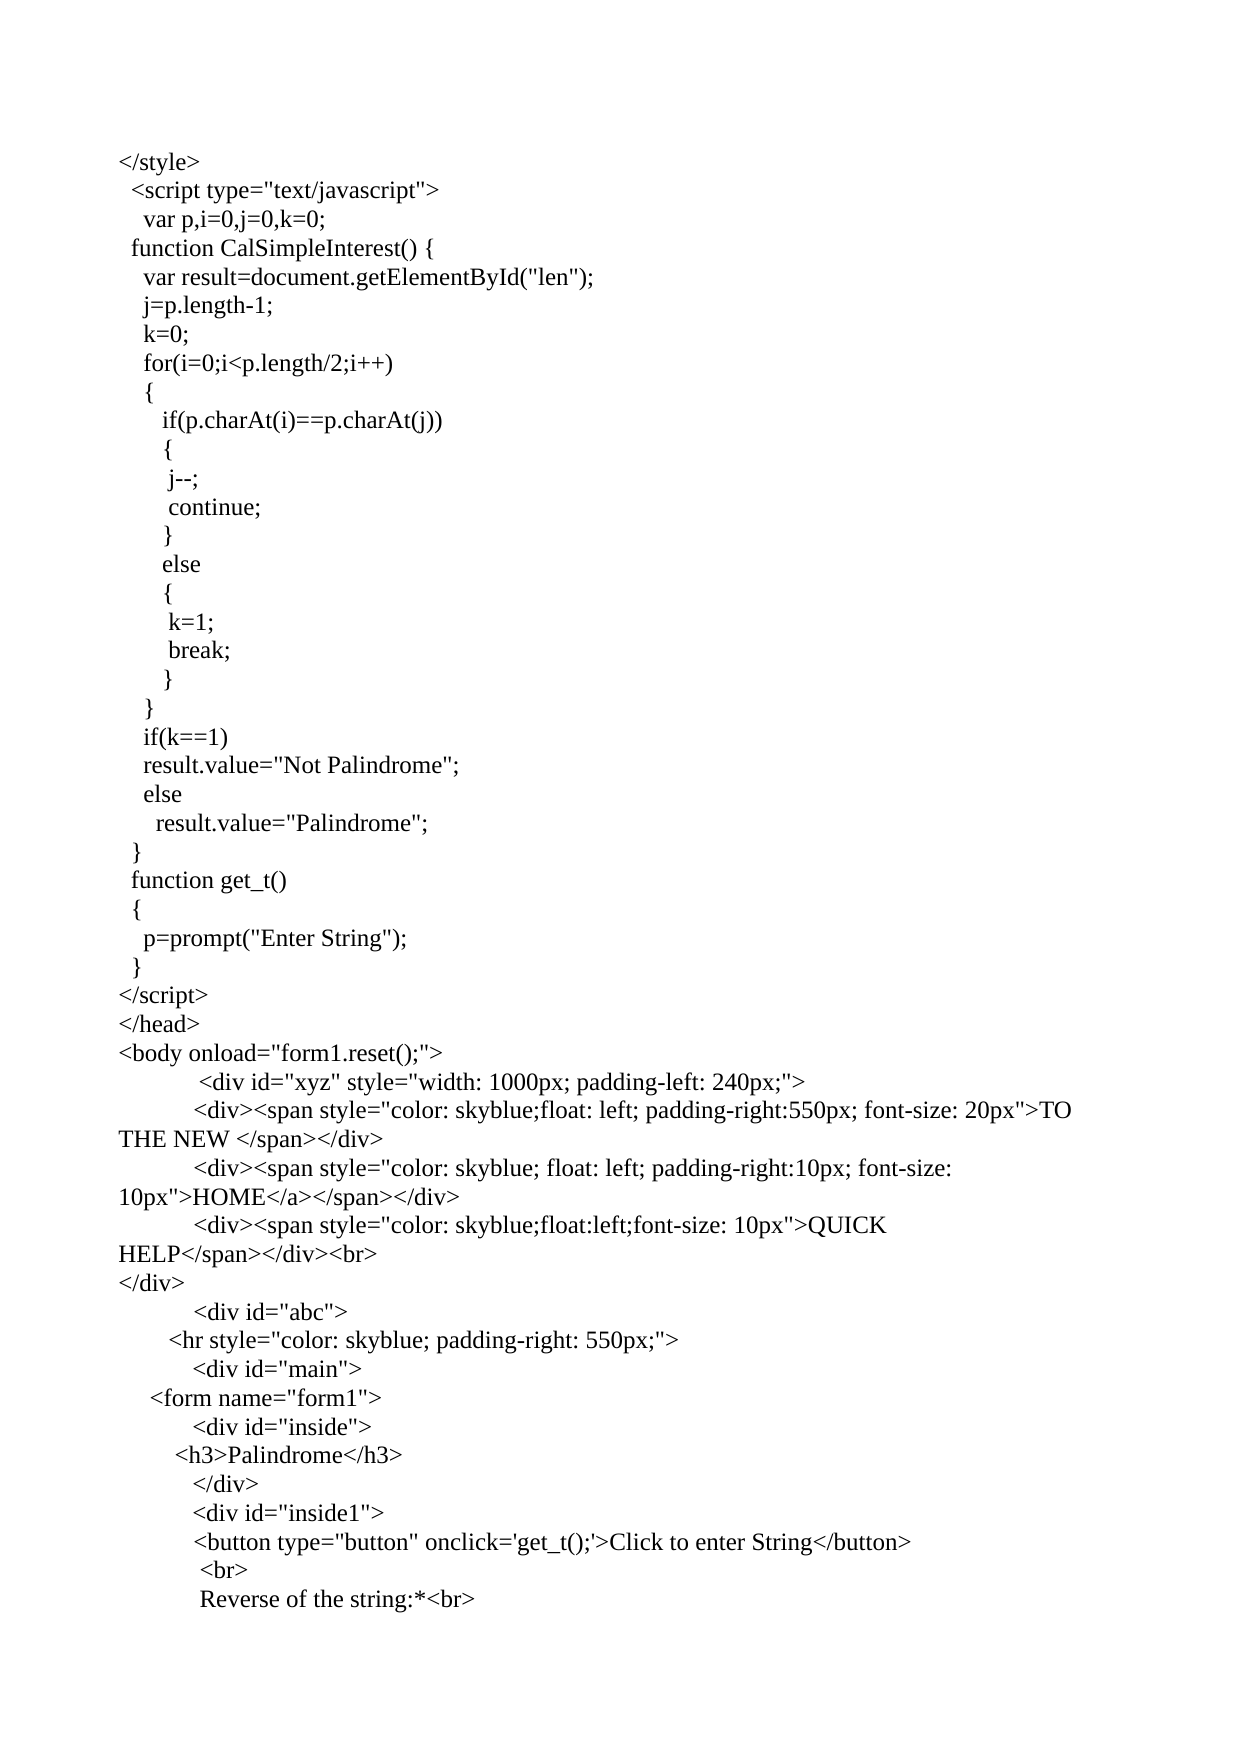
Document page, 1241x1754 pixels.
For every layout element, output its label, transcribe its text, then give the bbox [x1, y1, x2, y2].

text </head> [118, 1009, 1122, 1038]
text j--; [118, 463, 1122, 492]
text } [118, 952, 1122, 981]
text <script type="text/javascript"> [118, 176, 1122, 204]
text } [118, 664, 1122, 693]
text <div id="abc"> [118, 1297, 1122, 1326]
text result.value="Not Palindrome"; [118, 751, 1122, 779]
text </div> [118, 1469, 1122, 1498]
text j=p.length-1; [118, 291, 1122, 319]
text <form name="form1"> [118, 1383, 1122, 1412]
text function get_t() [118, 866, 1122, 894]
text <div id="inside1"> [118, 1498, 1122, 1527]
text else [118, 779, 1122, 808]
text { [118, 894, 1122, 923]
text for(i=0;i<p.length/2;i++) [118, 348, 1122, 377]
text k=0; [118, 319, 1122, 348]
text } [118, 693, 1122, 722]
text var result=document.getElementById("len"); [118, 262, 1122, 291]
text <div id="inside"> [118, 1412, 1122, 1441]
text <div><span style="color: skyblue;float:left;font-size: 10px">QUICK HELP</span></div><br> [118, 1211, 1122, 1268]
text <div id="xyz" style="width: 1000px; padding-left: 240px;"> [118, 1067, 1122, 1096]
text break; [118, 636, 1122, 664]
text function CalSimpleInterest() { [118, 233, 1122, 262]
text continue; [118, 492, 1122, 521]
text result.value="Palindrome"; [118, 808, 1122, 837]
text </script> [118, 981, 1122, 1009]
text { [118, 434, 1122, 463]
text <hr style="color: skyblue; padding-right: 550px;"> [118, 1326, 1122, 1354]
text p=prompt("Enter String"); [118, 923, 1122, 952]
text { [118, 377, 1122, 406]
text <br> [118, 1556, 1122, 1584]
text <h3>Palindrome</h3> [118, 1441, 1122, 1469]
text Reverse of the string:*<br> [118, 1584, 1122, 1613]
text } [118, 837, 1122, 866]
text </style> [118, 147, 1122, 176]
text if(k==1) [118, 722, 1122, 751]
text else [118, 549, 1122, 578]
text <body onload="form1.reset();"> [118, 1038, 1122, 1067]
text { [118, 578, 1122, 607]
text </div> [118, 1268, 1122, 1297]
text <div><span style="color: skyblue;float: left; padding-right:550px; font-size: 20px">TO THE NEW </span></div> [118, 1096, 1122, 1153]
text <div><span style="color: skyblue; float: left; padding-right:10px; font-size: 10px">HOME</a></span></div> [118, 1153, 1122, 1211]
text <div id="main"> [118, 1354, 1122, 1383]
text } [118, 521, 1122, 549]
text var p,i=0,j=0,k=0; [118, 204, 1122, 233]
text <button type="button" onclick='get_t();'>Click to enter String</button> [118, 1527, 1122, 1556]
text k=1; [118, 607, 1122, 636]
text if(p.charAt(i)==p.charAt(j)) [118, 406, 1122, 434]
